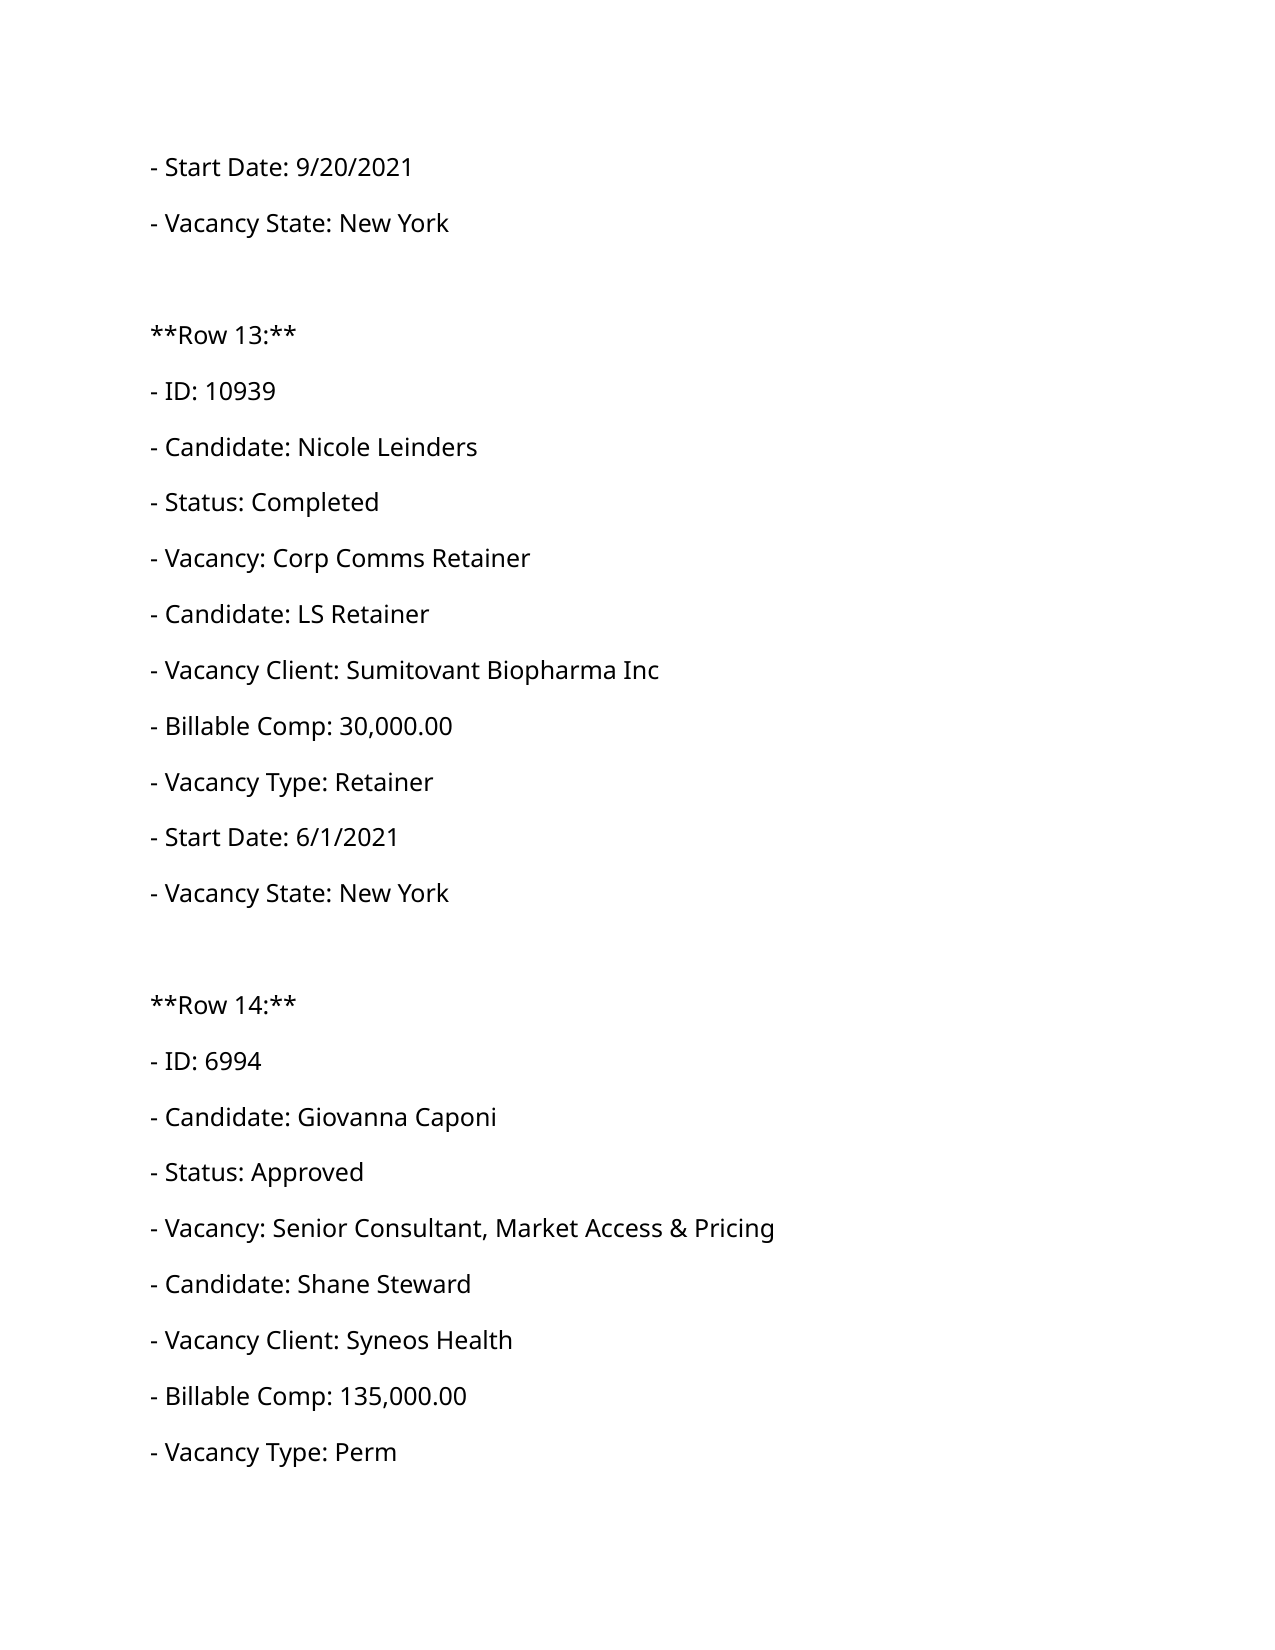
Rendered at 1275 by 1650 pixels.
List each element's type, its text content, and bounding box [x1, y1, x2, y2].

text - Billable Comp: 30,000.00 [150, 708, 1125, 742]
text **Row 13:** [150, 317, 1125, 352]
text - Vacancy Client: Syneos Health [150, 1322, 1125, 1357]
text - Vacancy: Corp Comms Retainer [150, 541, 1125, 575]
text - Vacancy Client: Sumitovant Biopharma Inc [150, 652, 1125, 687]
text - Vacancy State: New York [150, 206, 1125, 240]
text - Vacancy Type: Perm [150, 1434, 1125, 1468]
text - Candidate: Giovanna Caponi [150, 1099, 1125, 1133]
text - ID: 6994 [150, 1043, 1125, 1077]
text - Status: Completed [150, 485, 1125, 519]
text - Candidate: Nicole Leinders [150, 429, 1125, 463]
text - Vacancy State: New York [150, 876, 1125, 910]
text - Start Date: 6/1/2021 [150, 820, 1125, 854]
text - Billable Comp: 135,000.00 [150, 1378, 1125, 1412]
text - Candidate: Shane Steward [150, 1267, 1125, 1301]
text **Row 14:** [150, 987, 1125, 1022]
text - ID: 10939 [150, 373, 1125, 407]
text - Candidate: LS Retainer [150, 597, 1125, 631]
text - Start Date: 9/20/2021 [150, 150, 1125, 184]
text - Status: Approved [150, 1155, 1125, 1189]
text - Vacancy: Senior Consultant, Market Access & Pricing [150, 1211, 1125, 1245]
text - Vacancy Type: Retainer [150, 764, 1125, 798]
